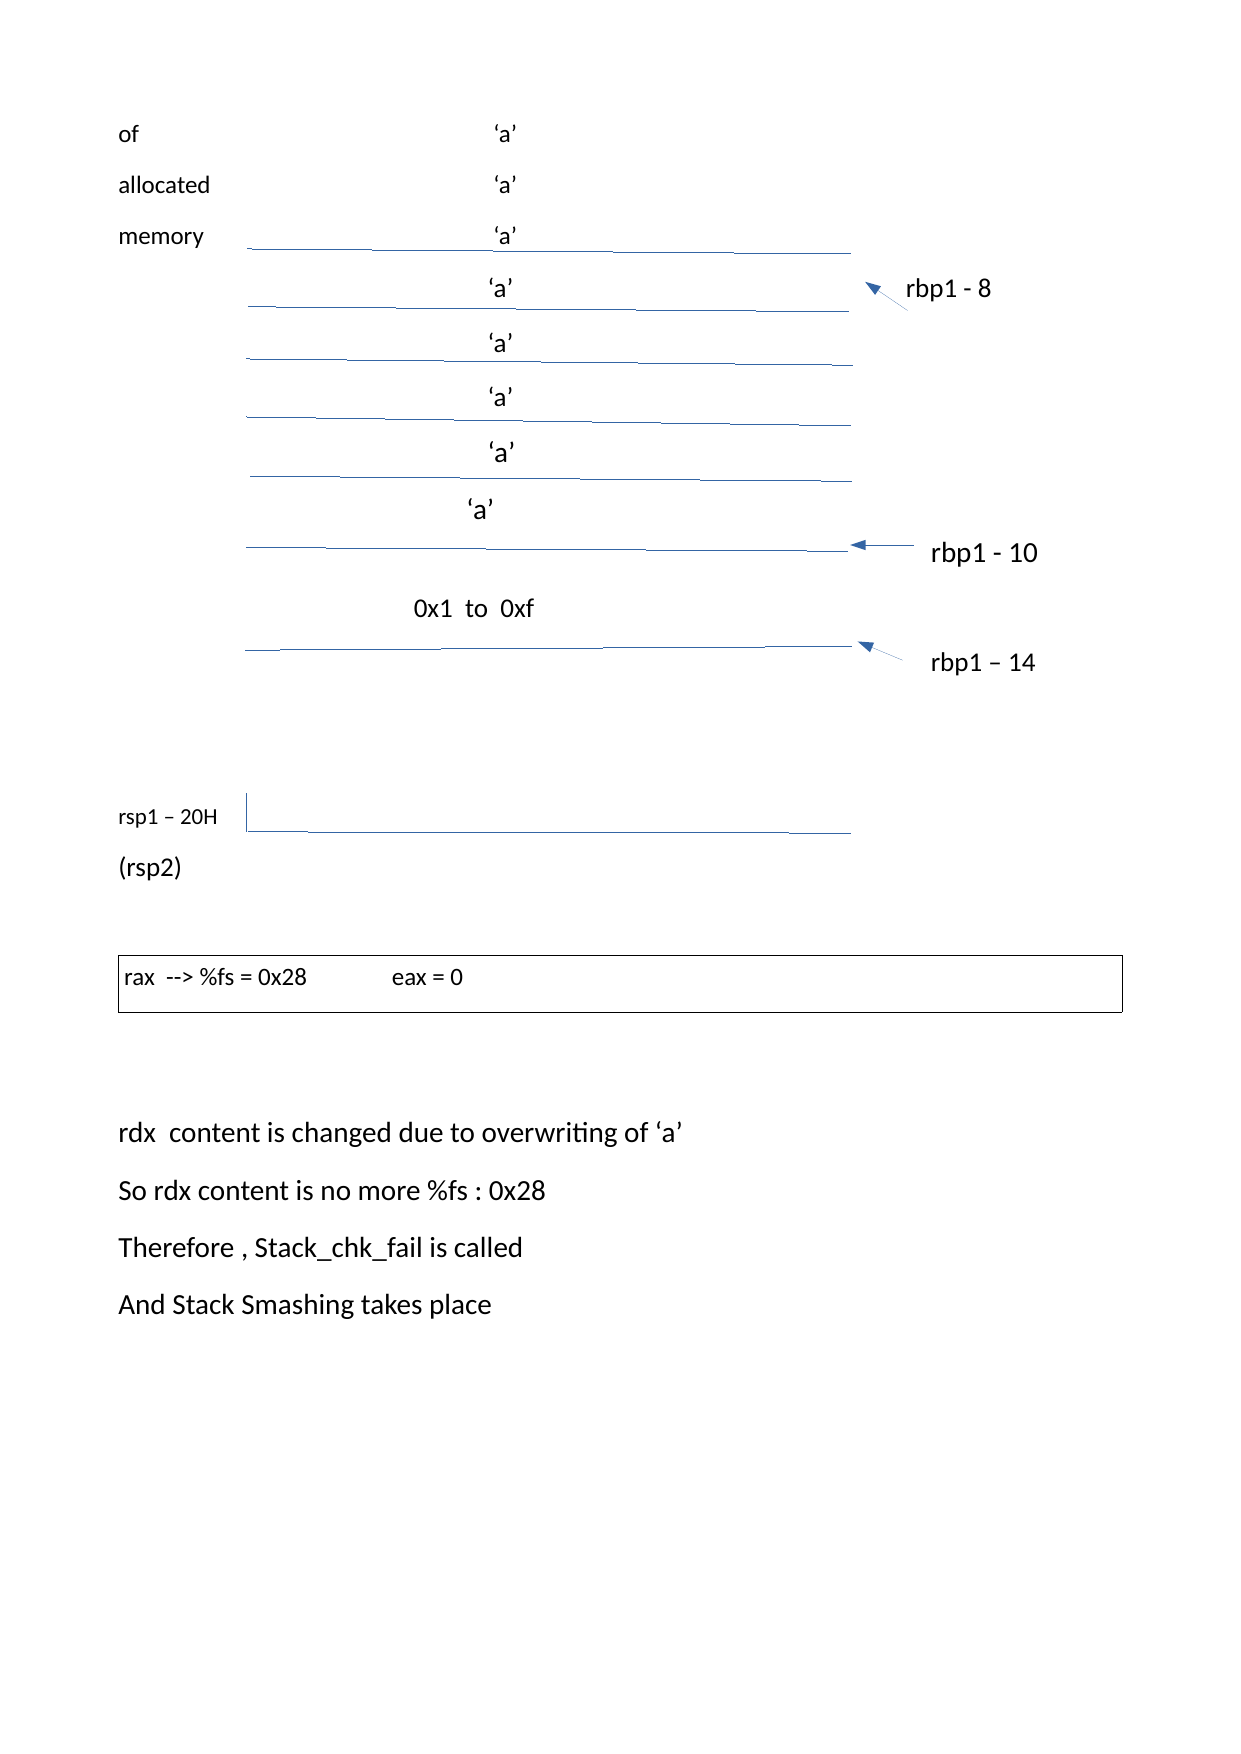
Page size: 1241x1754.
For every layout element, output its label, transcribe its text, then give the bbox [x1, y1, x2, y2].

text So rdx content is no more %fs : 0x28 [118, 1172, 1122, 1207]
text ‘a’ rbp1 - 10 [118, 491, 1122, 570]
table_header rax --> %fs = 0x28 eax = 0 [119, 956, 1122, 1012]
text memory ‘a’ [118, 220, 1122, 251]
text Therefore , Stack_chk_fail is called [118, 1229, 1122, 1265]
text allocated ‘a’ [118, 169, 1122, 200]
text ‘a’ rbp1 - 8 [118, 272, 1122, 304]
text And Stack Smashing takes place [118, 1286, 1122, 1322]
text 0x1 to 0xf [118, 591, 1122, 624]
text of ‘a’ [118, 118, 1122, 149]
text rbp1 – 14 [118, 646, 1122, 678]
text rdx content is changed due to overwriting of ‘a’ [118, 1114, 1122, 1150]
text [247, 802, 1122, 830]
text ‘a’ [118, 434, 1122, 470]
text ‘a’ [118, 326, 1122, 359]
text ‘a’ [118, 380, 1122, 413]
text rsp1 – 20H [118, 802, 246, 830]
text (rsp2) [118, 850, 1122, 883]
